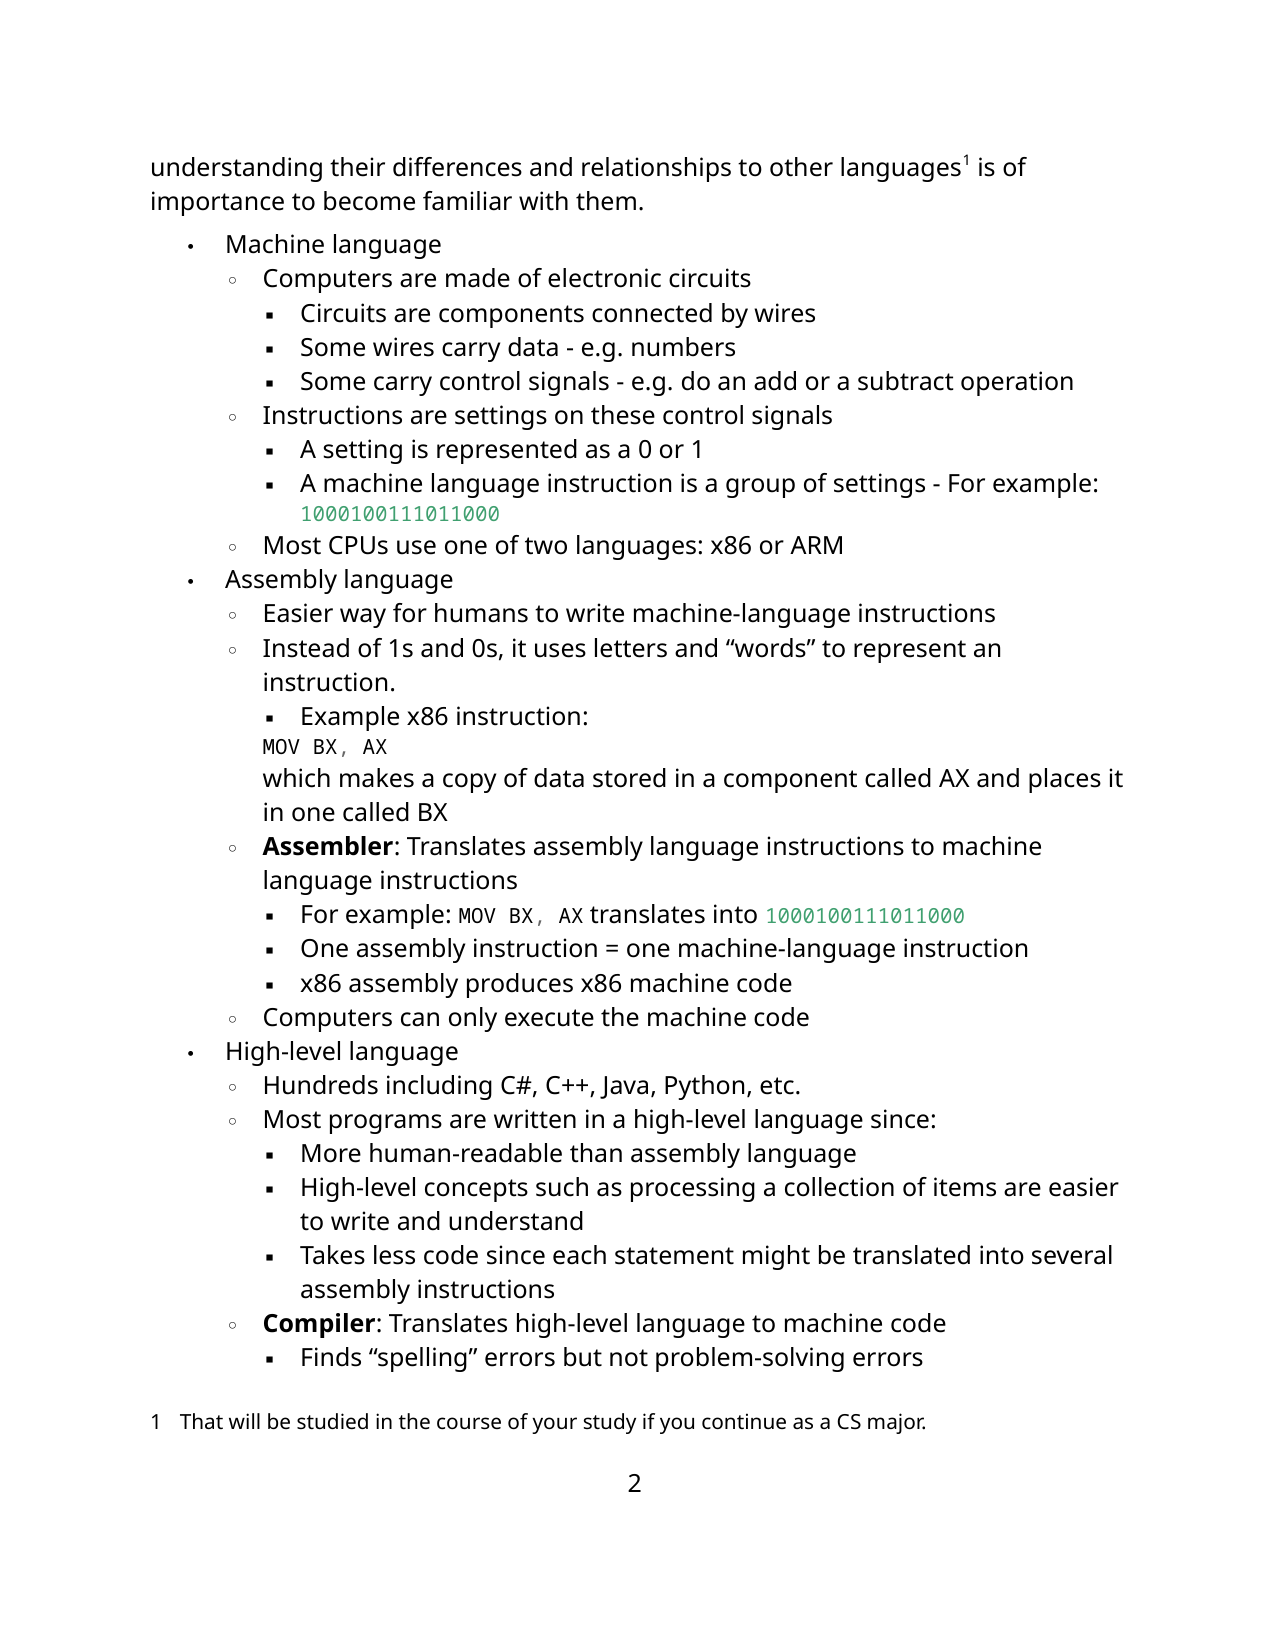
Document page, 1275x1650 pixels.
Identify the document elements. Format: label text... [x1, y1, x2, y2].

list Most CPUs use one of two languages: x86 or ARM [225, 528, 1125, 562]
list Assembly language [187, 562, 1125, 596]
list Compiler: Translates high-level language to machine code [225, 1306, 1125, 1340]
list Finds “spelling” errors but not problem-solving errors [262, 1340, 1125, 1374]
list A machine language instruction is a group of settings - For example: 1000100111011000 [262, 466, 1125, 528]
list Instructions are settings on these control signals [225, 397, 1125, 431]
list A setting is represented as a 0 or 1 [262, 431, 1125, 466]
list High-level concepts such as processing a collection of items are easier to write and understand [262, 1169, 1125, 1238]
list For example: MOV BX, AX translates into 1000100111011000 [262, 897, 1125, 931]
list Machine language [187, 227, 1125, 261]
list Computers are made of electronic circuits [225, 261, 1125, 295]
list Assembler: Translates assembly language instructions to machine language instructions [225, 829, 1125, 897]
list Circuits are components connected by wires [262, 295, 1125, 329]
list Most programs are written in a high-level language since: [225, 1101, 1125, 1136]
list Some carry control signals - e.g. do an add or a subtract operation [262, 363, 1125, 397]
list Instead of 1s and 0s, it uses letters and “words” to represent an instruction. [225, 630, 1125, 698]
text That will be studied in the course of your study if you continue as a CS major. [150, 1407, 1125, 1436]
list More human-readable than assembly language [262, 1136, 1125, 1169]
list Hundreds including C#, C++, Java, Python, etc. [225, 1067, 1125, 1101]
list x86 assembly produces x86 machine code [262, 965, 1125, 999]
list Easier way for humans to write machine-language instructions [225, 596, 1125, 630]
list which makes a copy of data stored in a component called AX and places it in one called BX [225, 761, 1125, 829]
list Computers can only execute the machine code [225, 999, 1125, 1033]
text understanding their differences and relationships to other languages is of importance to become familiar with them. [150, 150, 1125, 218]
list Some wires carry data - e.g. numbers [262, 329, 1125, 363]
list Takes less code since each statement might be translated into several assembly instructions [262, 1238, 1125, 1306]
list MOV BX, AX [225, 732, 1125, 761]
list Example x86 instruction: [262, 698, 1125, 732]
list One assembly instruction = one machine-language instruction [262, 931, 1125, 965]
list High-level language [187, 1033, 1125, 1067]
